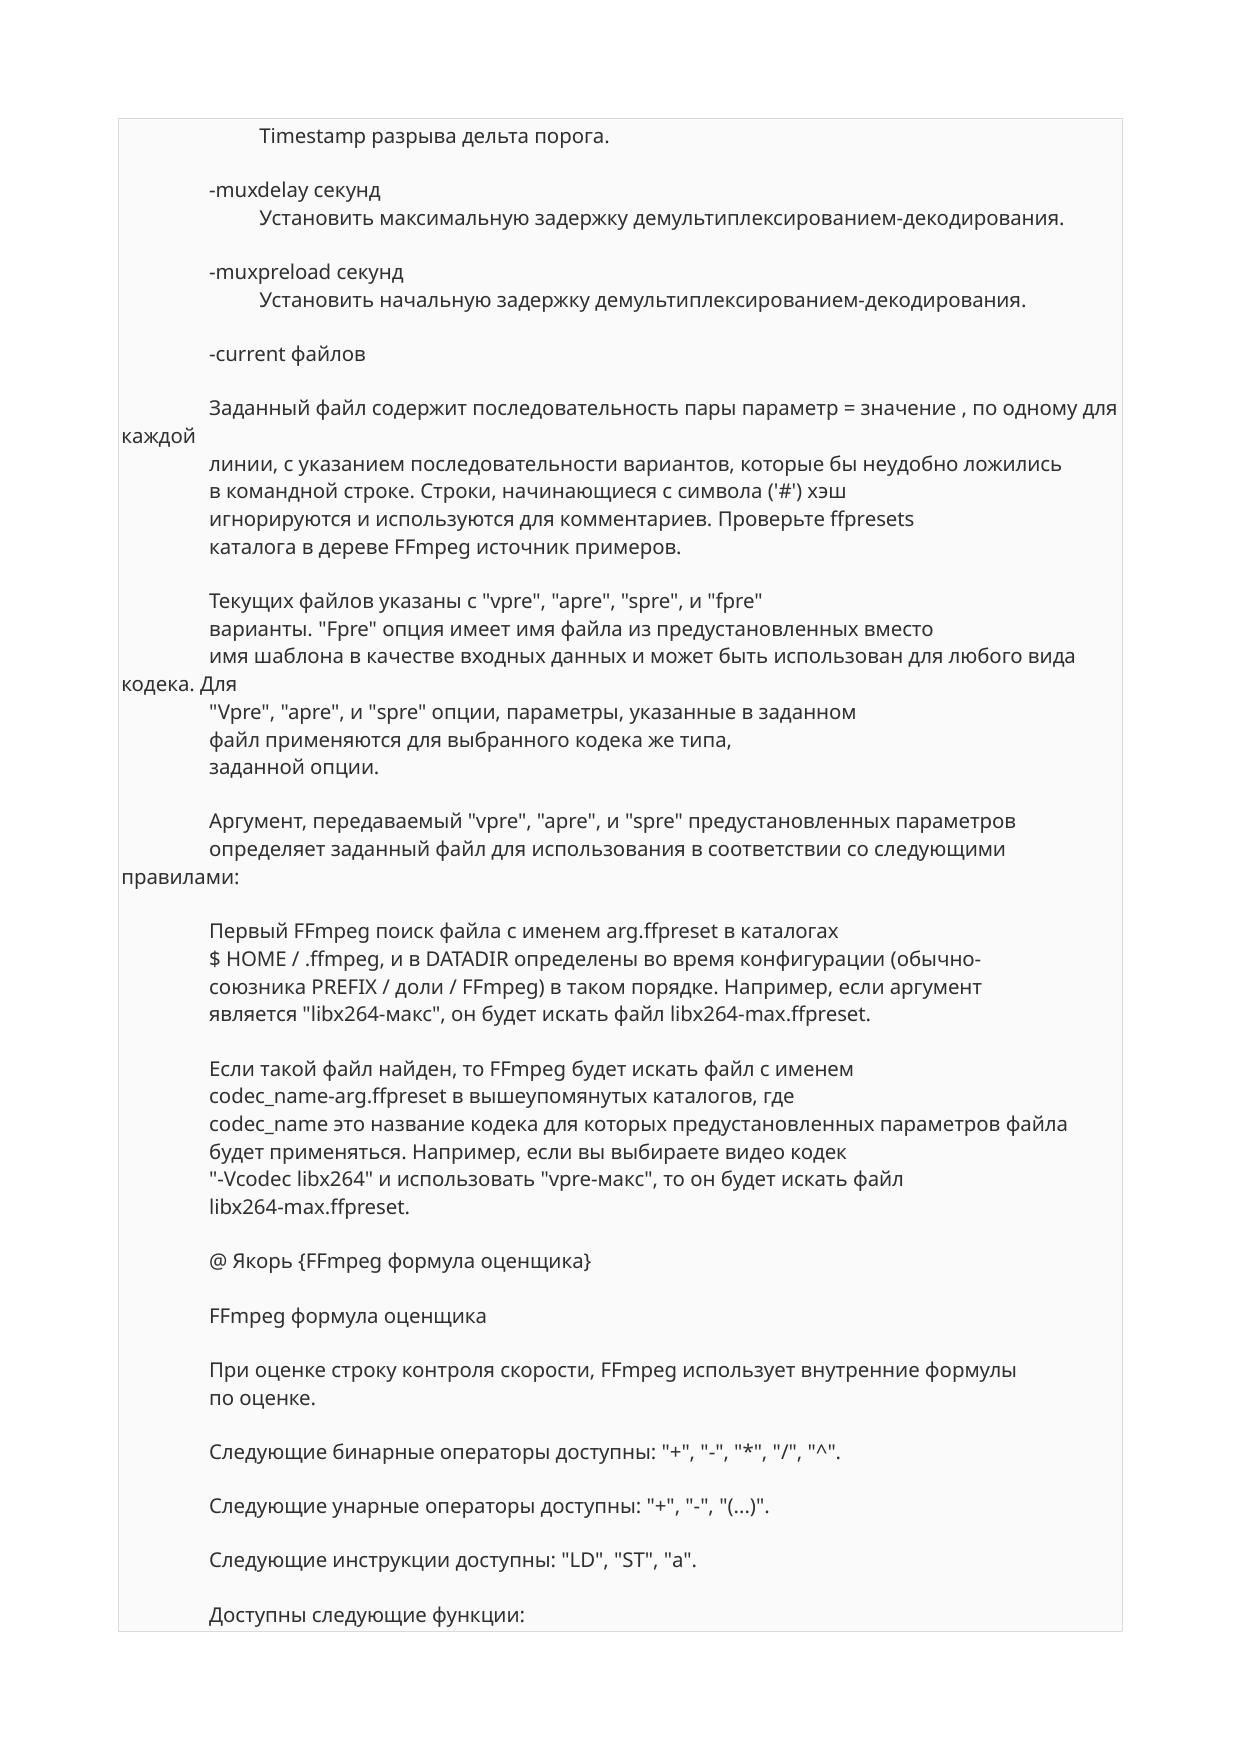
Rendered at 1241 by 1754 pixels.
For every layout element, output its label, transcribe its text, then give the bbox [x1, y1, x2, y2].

text Доступны следующие функции: [119, 1597, 1122, 1631]
text libx264-max.ffpreset. [119, 1189, 1122, 1217]
text Первый FFmpeg поиск файла с именем arg.ffpreset в каталогах [119, 914, 1122, 941]
text линии, с указанием последовательности вариантов, которые бы неудобно ложились [119, 446, 1122, 474]
text codec_name-arg.ffpreset в вышеупомянутых каталогов, где [119, 1079, 1122, 1106]
text по оценке. [119, 1380, 1122, 1408]
text -muxdelay секунд [119, 172, 1122, 200]
text "-Vcodec libx264" и использовать "vpre-макс", то он будет искать файл [119, 1162, 1122, 1189]
text -muxpreload секунд [119, 254, 1122, 282]
text является "libx264-макс", он будет искать файл libx264-max.ffpreset. [119, 997, 1122, 1024]
text Следующие бинарные операторы доступны: "+", "-", "*", "/", "^". [119, 1434, 1122, 1462]
text FFmpeg формула оценщика [119, 1298, 1122, 1326]
text При оценке строку контроля скорости, FFmpeg использует внутренние формулы [119, 1352, 1122, 1380]
text Если такой файл найден, то FFmpeg будет искать файл с именем [119, 1051, 1122, 1079]
text каталога в дереве FFmpeg источник примеров. [119, 529, 1122, 557]
text Заданный файл содержит последовательность пары параметр = значение , по одному для каждой [119, 391, 1122, 446]
text игнорируются и используются для комментариев. Проверьте ffpresets [119, 501, 1122, 529]
text союзника PREFIX / доли / FFmpeg) в таком порядке. Например, если аргумент [119, 969, 1122, 997]
text имя шаблона в качестве входных данных и может быть использован для любого вида кодека. Для [119, 639, 1122, 694]
text варианты. "Fpre" опция имеет имя файла из предустановленных вместо [119, 611, 1122, 639]
text Следующие инструкции доступны: "LD", "ST", "а". [119, 1543, 1122, 1571]
text Установить начальную задержку демультиплексированием-декодирования. [119, 282, 1122, 310]
text определяет заданный файл для использования в соответствии со следующими правилами: [119, 832, 1122, 887]
text в командной строке. Строки, начинающиеся с символа ('#') хэш [119, 474, 1122, 501]
text "Vpre", "apre", и "spre" опции, параметры, указанные в заданном [119, 694, 1122, 722]
text codec_name это название кодека для которых предустановленных параметров файла [119, 1106, 1122, 1134]
text файл применяются для выбранного кодека же типа, [119, 722, 1122, 750]
text Аргумент, передаваемый "vpre", "apre", и "spre" предустановленных параметров [119, 804, 1122, 832]
text -current файлов [119, 336, 1122, 364]
text заданной опции. [119, 750, 1122, 777]
text @ Якорь {FFmpeg формула оценщика} [119, 1244, 1122, 1272]
text Timestamp разрыва дельта порога. [119, 119, 1122, 146]
text Текущих файлов указаны с "vpre", "apre", "spre", и "fpre" [119, 583, 1122, 611]
text $ HOME / .ffmpeg, и в DATADIR определены во время конфигурации (обычно- [119, 941, 1122, 969]
text Установить максимальную задержку демультиплексированием-декодирования. [119, 200, 1122, 228]
text Следующие унарные операторы доступны: "+", "-", "(...)". [119, 1489, 1122, 1516]
text будет применяться. Например, если вы выбираете видео кодек [119, 1134, 1122, 1162]
